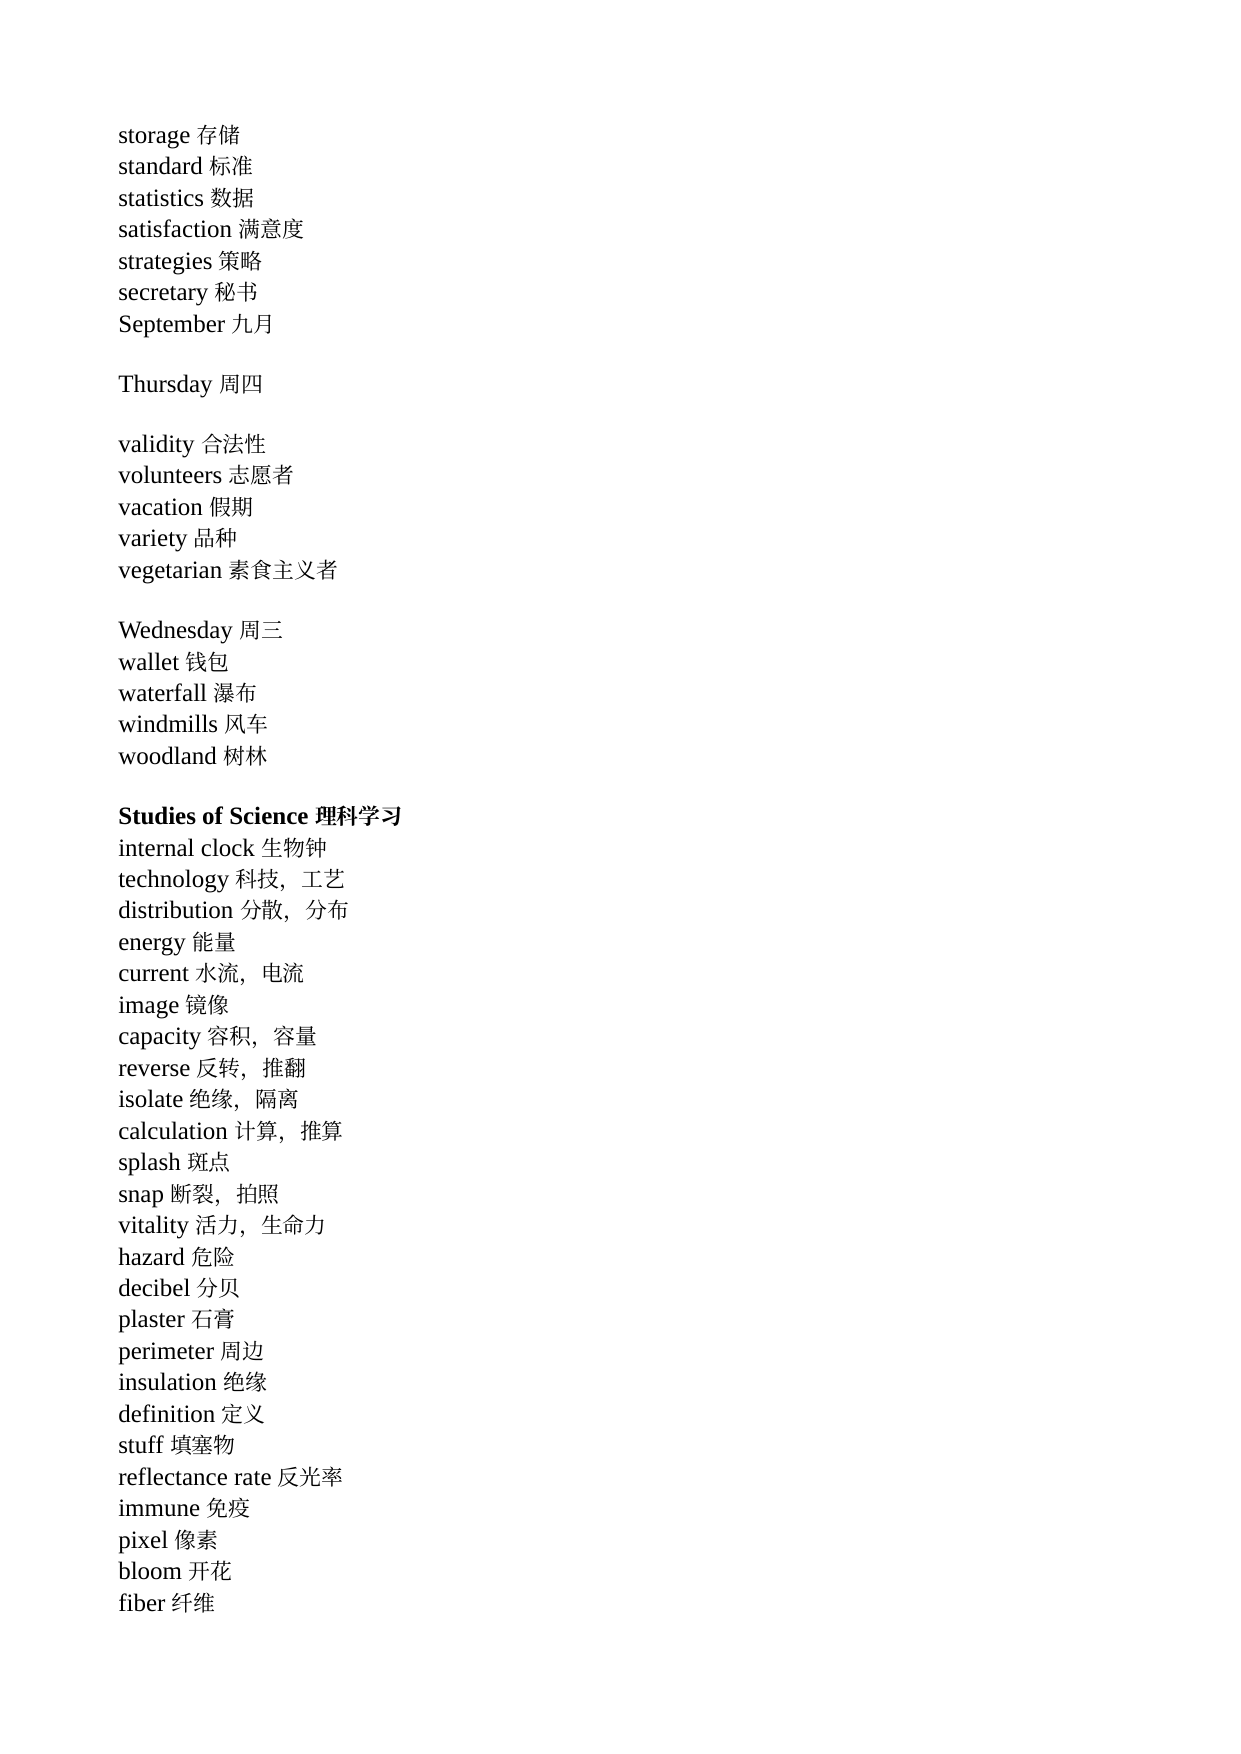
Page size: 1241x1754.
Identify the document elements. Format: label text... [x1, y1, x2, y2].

text definition 定义 [118, 1397, 1122, 1428]
text splash 斑点 [118, 1145, 1122, 1177]
text energy 能量 [118, 925, 1122, 957]
text immune 免疫 [118, 1491, 1122, 1523]
text Wednesday 周三 [118, 613, 1122, 645]
text vacation 假期 [118, 490, 1122, 522]
text current 水流，电流 [118, 957, 1122, 988]
text decibel 分贝 [118, 1271, 1122, 1303]
text woodland 树林 [118, 739, 1122, 771]
text calculation 计算，推算 [118, 1114, 1122, 1145]
text isolate 绝缘，隔离 [118, 1082, 1122, 1114]
text Thursday 周四 [118, 367, 1122, 398]
text plaster 石膏 [118, 1303, 1122, 1334]
text reverse 反转，推翻 [118, 1051, 1122, 1082]
text secretary 秘书 [118, 275, 1122, 307]
text statistics 数据 [118, 181, 1122, 212]
text hazard 危险 [118, 1240, 1122, 1271]
text snap 断裂，拍照 [118, 1177, 1122, 1208]
text September 九月 [118, 307, 1122, 338]
text pixel 像素 [118, 1523, 1122, 1554]
text satisfaction 满意度 [118, 212, 1122, 244]
text stuff 填塞物 [118, 1428, 1122, 1460]
text image 镜像 [118, 988, 1122, 1019]
text windmills 风车 [118, 708, 1122, 739]
text vitality 活力，生命力 [118, 1208, 1122, 1240]
text volunteers 志愿者 [118, 459, 1122, 490]
text reflectance rate 反光率 [118, 1460, 1122, 1491]
text Studies of Science 理科学习 [118, 771, 1122, 831]
text waterfall 瀑布 [118, 676, 1122, 708]
text variety 品种 [118, 522, 1122, 553]
text standard 标准 [118, 149, 1122, 181]
text internal clock 生物钟 [118, 831, 1122, 862]
text strategies 策略 [118, 244, 1122, 275]
text bloom 开花 [118, 1554, 1122, 1586]
text technology 科技，工艺 [118, 862, 1122, 894]
text capacity 容积，容量 [118, 1019, 1122, 1051]
text validity 合法性 [118, 427, 1122, 459]
text insulation 绝缘 [118, 1366, 1122, 1397]
text perimeter 周边 [118, 1334, 1122, 1366]
text storage 存储 [118, 118, 1122, 149]
text fiber 纤维 [118, 1586, 1122, 1617]
text vegetarian 素食主义者 [118, 553, 1122, 584]
text wallet 钱包 [118, 645, 1122, 676]
text distribution 分散，分布 [118, 894, 1122, 925]
